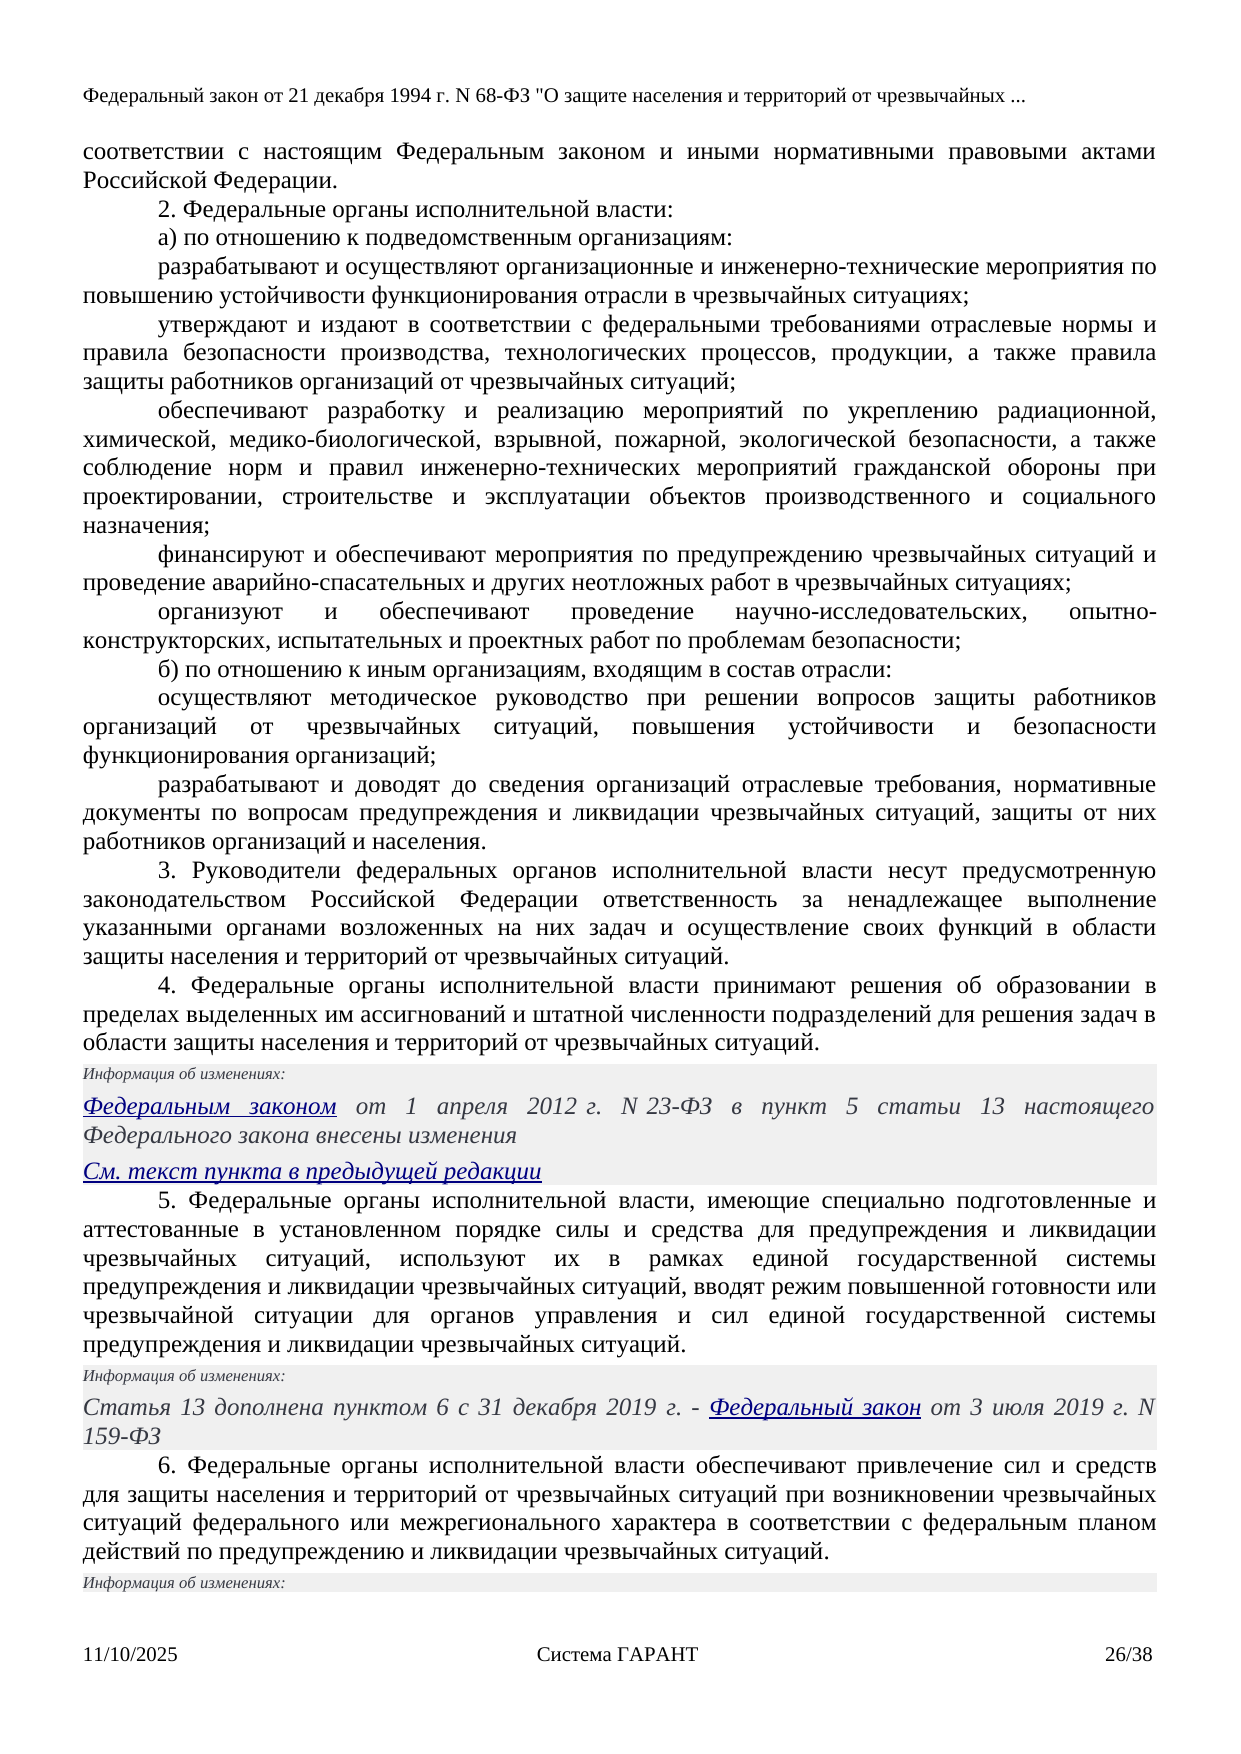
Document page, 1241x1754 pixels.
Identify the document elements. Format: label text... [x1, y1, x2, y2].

text обеспечивают разработку и реализацию мероприятий по укреплению радиационной, химической, медико-биологической, взрывной, пожарной, экологической безопасности, а также соблюдение норм и правил инженерно-технических мероприятий гражданской обороны при проектировании, строительстве и эксплуатации объектов производственного и социального назначения; [83, 395, 1157, 539]
text 3. Руководители федеральных органов исполнительной власти несут предусмотренную законодательством Российской Федерации ответственность за ненадлежащее выполнение указанными органами возложенных на них задач и осуществление своих функций в области защиты населения и территорий от чрезвычайных ситуаций. [83, 855, 1157, 970]
text 6. Федеральные органы исполнительной власти обеспечивают привлечение сил и средств для защиты населения и территорий от чрезвычайных ситуаций при возникновении чрезвычайных ситуаций федерального или межрегионального характера в соответствии с федеральным планом действий по предупреждению и ликвидации чрезвычайных ситуаций. [83, 1450, 1157, 1565]
text организуют и обеспечивают проведение научно-исследовательских, опытно-конструкторских, испытательных и проектных работ по проблемам безопасности; [83, 596, 1157, 654]
text 5. Федеральные органы исполнительной власти, имеющие специально подготовленные и аттестованные в установленном порядке силы и средства для предупреждения и ликвидации чрезвычайных ситуаций, используют их в рамках единой государственной системы предупреждения и ликвидации чрезвычайных ситуаций, вводят режим повышенной готовности или чрезвычайной ситуации для органов управления и сил единой государственной системы предупреждения и ликвидации чрезвычайных ситуаций. [83, 1185, 1157, 1358]
text разрабатывают и осуществляют организационные и инженерно-технические мероприятия по повышению устойчивости функционирования отрасли в чрезвычайных ситуациях; [83, 251, 1157, 309]
text финансируют и обеспечивают мероприятия по предупреждению чрезвычайных ситуаций и проведение аварийно-спасательных и других неотложных работ в чрезвычайных ситуациях; [83, 539, 1157, 596]
text а) по отношению к подведомственным организациям: [83, 222, 1157, 251]
text Информация об изменениях: [287, 1064, 1157, 1083]
text соответствии с настоящим Федеральным законом и иными нормативными правовыми актами Российской Федерации. [83, 136, 1157, 194]
text осуществляют методическое руководство при решении вопросов защиты работников организаций от чрезвычайных ситуаций, повышения устойчивости и безопасности функционирования организаций; [83, 682, 1157, 769]
text утверждают и издают в соответствии с федеральными требованиями отраслевые нормы и правила безопасности производства, технологических процессов, продукции, а также правила защиты работников организаций от чрезвычайных ситуаций; [83, 309, 1157, 395]
text 2. Федеральные органы исполнительной власти: [83, 194, 1157, 222]
text б) по отношению к иным организациям, входящим в состав отрасли: [83, 654, 1157, 682]
text Федеральным законом от 1 апреля 2012 г. N 23-ФЗ в пункт 5 статьи 13 настоящего Федерального закона внесены изменения [520, 1120, 1157, 1148]
text Статья 13 дополнена пунктом 6 с 31 декабря 2019 г. - Федеральный закон от 3 июля 2019 г. N 159-ФЗ [83, 1392, 1157, 1450]
text разрабатывают и доводят до сведения организаций отраслевые требования, нормативные документы по вопросам предупреждения и ликвидации чрезвычайных ситуаций, защиты от них работников организаций и населения. [83, 769, 1157, 855]
text См. текст пункта в предыдущей редакции [544, 1156, 1157, 1185]
text Информация об изменениях: [287, 1365, 1157, 1384]
text Информация об изменениях: [287, 1573, 1157, 1592]
text 4. Федеральные органы исполнительной власти принимают решения об образовании в пределах выделенных им ассигнований и штатной численности подразделений для решения задач в области защиты населения и территорий от чрезвычайных ситуаций. [83, 970, 1157, 1056]
